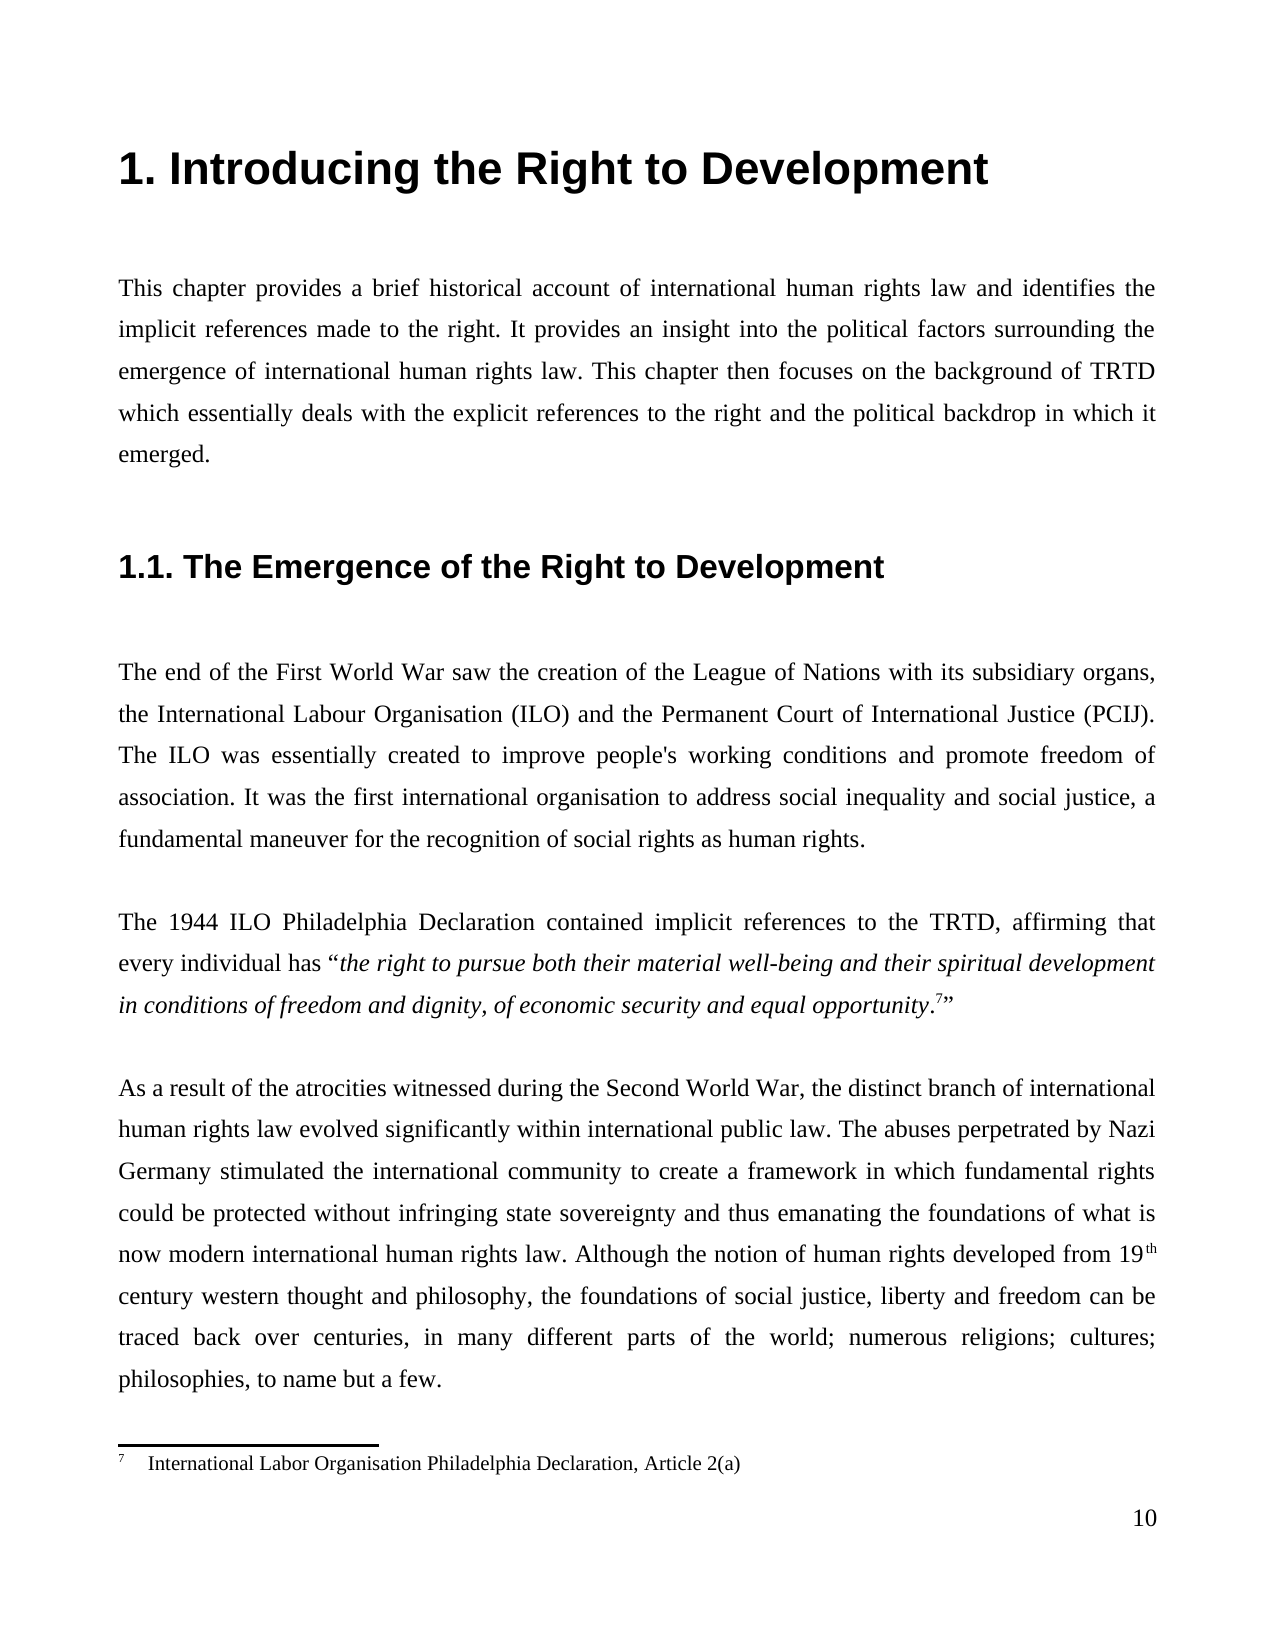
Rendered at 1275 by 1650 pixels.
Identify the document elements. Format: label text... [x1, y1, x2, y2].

text As a result of the atrocities witnessed during the Second World War, the distinct branch of international human rights law evolved significantly within international public law. The abuses perpetrated by Nazi Germany stimulated the international community to create a framework in which fundamental rights could be protected without infringing state sovereignty and thus emanating the foundations of what is now modern international human rights law. Although the notion of human rights developed from 19th century western thought and philosophy, the foundations of social justice, liberty and freedom can be traced back over centuries, in many different parts of the world; numerous religions; cultures; philosophies, to name but a few. [118, 1074, 1157, 1393]
text International Labor Organisation Philadelphia Declaration, Article 2(a) [118, 1452, 1157, 1475]
text The 1944 ILO Philadelphia Declaration contained implicit references to the TRTD, affirming that every individual has “the right to pursue both their material well-being and their spiritual development in conditions of freedom and dignity, of economic security and equal opportunity.” [118, 908, 1157, 1019]
text The end of the First World War saw the creation of the League of Nations with its subsidiary organs, the International Labour Organisation (ILO) and the Permanent Court of International Justice (PCIJ). The ILO was essentially created to improve people's working conditions and promote freedom of association. It was the first international organisation to address social inequality and social justice, a fundamental maneuver for the recognition of social rights as human rights. [118, 658, 1157, 852]
subtitle 1. Introducing the Right to Development [118, 143, 1157, 194]
subtitle 1.1. The Emergence of the Right to Development [118, 548, 1157, 586]
text This chapter provides a brief historical account of international human rights law and identifies the implicit references made to the right. It provides an insight into the political factors surrounding the emergence of international human rights law. This chapter then focuses on the background of TRTD which essentially deals with the explicit references to the right and the political backdrop in which it emerged. [118, 274, 1157, 468]
